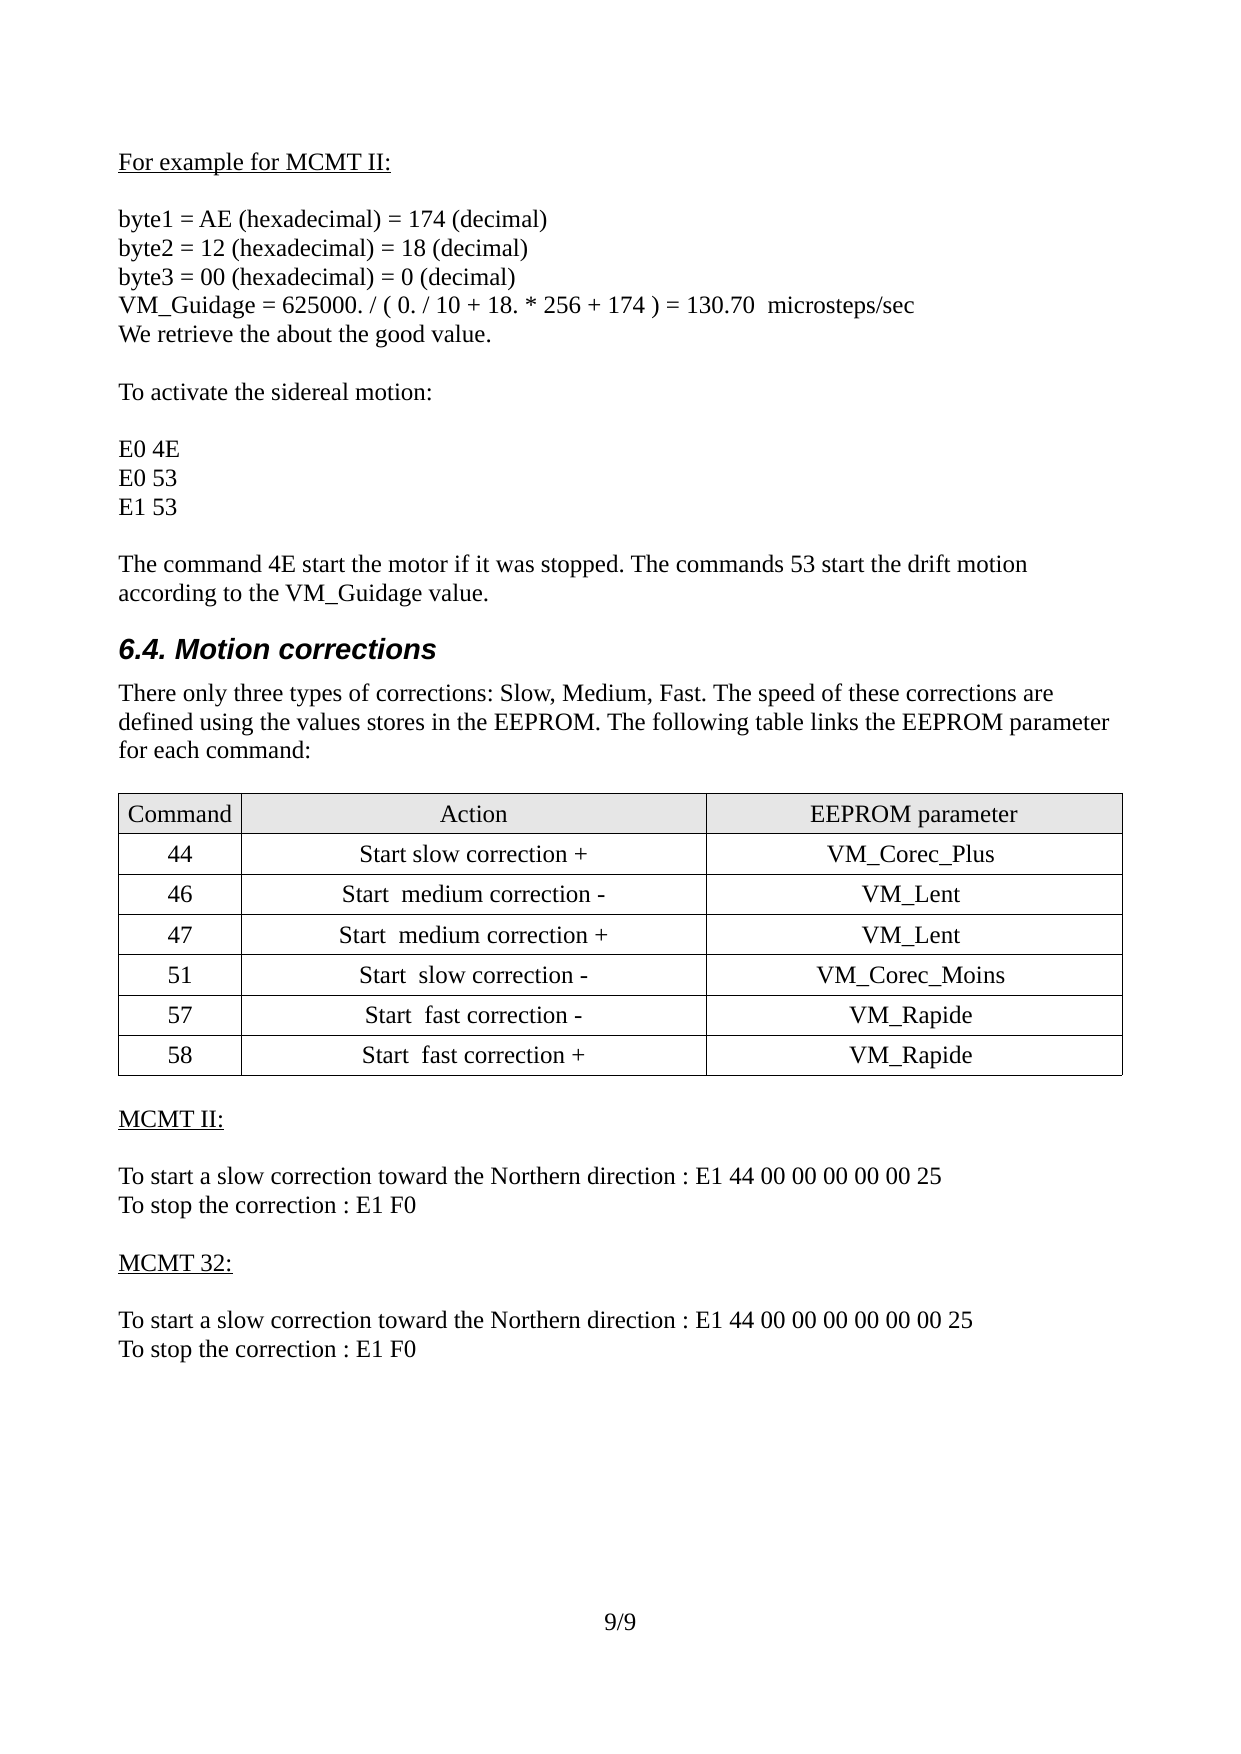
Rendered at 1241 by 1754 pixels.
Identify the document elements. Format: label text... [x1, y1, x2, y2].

text To start a slow correction toward the Northern direction : E1 44 00 00 00 00 00 25 [118, 1161, 1122, 1190]
table_cell 44 [119, 834, 241, 873]
text For example for MCMT II: [118, 147, 1122, 176]
table_header Action [242, 794, 706, 833]
table_header EEPROM parameter [707, 794, 1122, 833]
table_cell VM_Rapide [707, 996, 1122, 1035]
table_cell 57 [119, 996, 241, 1035]
text To stop the correction : E1 F0 [118, 1190, 1122, 1219]
table_cell VM_Corec_Moins [707, 955, 1122, 994]
subtitle 6.4. Motion corrections [118, 632, 1122, 665]
table_cell VM_Corec_Plus [707, 834, 1122, 873]
table_cell 51 [119, 955, 241, 994]
text MCMT II: [118, 1104, 1122, 1133]
table_cell 58 [119, 1036, 241, 1075]
table_cell Start fast correction + [242, 1036, 706, 1075]
table_cell VM_Lent [707, 875, 1122, 914]
text To start a slow correction toward the Northern direction : E1 44 00 00 00 00 00 00 25 [118, 1305, 1122, 1334]
text byte2 = 12 (hexadecimal) = 18 (decimal) [118, 233, 1122, 262]
table_header Command [119, 794, 241, 833]
text E1 53 [118, 492, 1122, 521]
text There only three types of corrections: Slow, Medium, Fast. The speed of these corrections are defined using the values stores in the EEPROM. The following table links the EEPROM parameter for each command: [118, 678, 1122, 764]
table_cell Start slow correction - [242, 955, 706, 994]
text VM_Guidage = 625000. / ( 0. / 10 + 18. * 256 + 174 ) = 130.70 microsteps/sec [118, 291, 1122, 319]
text To stop the correction : E1 F0 [118, 1334, 1122, 1363]
text The command 4E start the motor if it was stopped. The commands 53 start the drift motion according to the VM_Guidage value. [118, 549, 1122, 607]
table_cell Start fast correction - [242, 996, 706, 1035]
text byte1 = AE (hexadecimal) = 174 (decimal) [118, 204, 1122, 233]
text E0 53 [118, 463, 1122, 492]
text We retrieve the about the good value. [118, 319, 1122, 348]
table_cell 47 [119, 915, 241, 954]
table_cell Start slow correction + [242, 834, 706, 873]
table_cell 46 [119, 875, 241, 914]
text To activate the sidereal motion: [118, 377, 1122, 406]
table_cell VM_Rapide [707, 1036, 1122, 1075]
text E0 4E [118, 434, 1122, 463]
table_cell VM_Lent [707, 915, 1122, 954]
table_cell Start medium correction + [242, 915, 706, 954]
table_cell Start medium correction - [242, 875, 706, 914]
text byte3 = 00 (hexadecimal) = 0 (decimal) [118, 262, 1122, 291]
text MCMT 32: [118, 1248, 1122, 1276]
